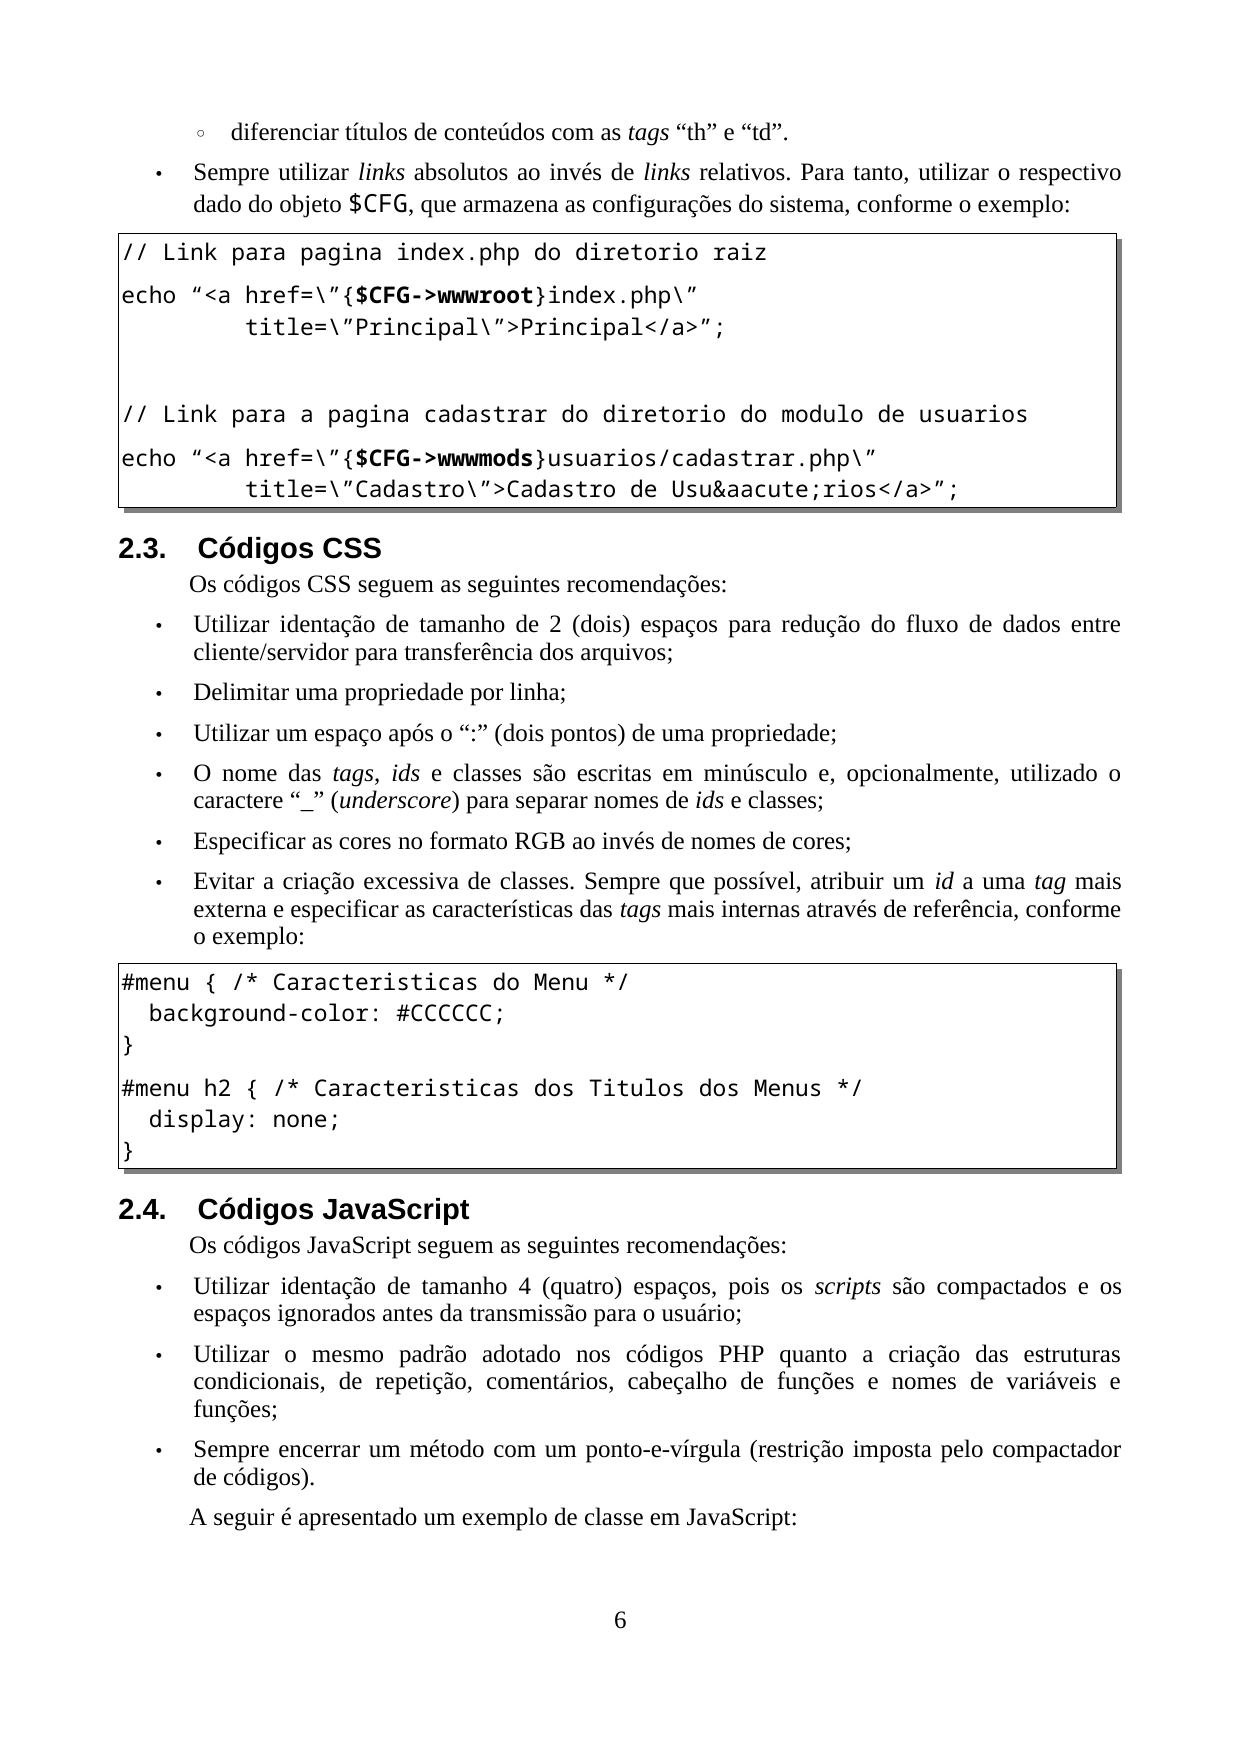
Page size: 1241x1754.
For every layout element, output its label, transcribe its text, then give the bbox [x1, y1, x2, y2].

list Evitar a criação excessiva de classes. Sempre que possível, atribuir um id a uma tag mais externa e especificar as características das tags mais internas através de referência, conforme o exemplo: [156, 867, 1122, 950]
list Utilizar um espaço após o “:” (dois pontos) de uma propriedade; [156, 719, 1122, 746]
list Delimitar uma propriedade por linha; [156, 678, 1122, 706]
list diferenciar títulos de conteúdos com as tags “th” e “td”. [193, 118, 1122, 146]
text // Link para pagina index.php do diretorio raiz [119, 234, 1116, 267]
list Sempre utilizar links absolutos ao invés de links relativos. Para tanto, utilizar o respectivo dado do objeto $CFG, que armazena as configurações do sistema, conforme o exemplo: [156, 158, 1122, 220]
text #menu { /* Caracteristicas do Menu */ background-color: #CCCCCC; } [119, 964, 1116, 1059]
text Os códigos JavaScript seguem as seguintes recomendações: [118, 1232, 1122, 1259]
text echo “<a href=\”{$CFG->wwwroot}index.php\” title=\”Principal\”>Principal</a>”; [119, 276, 1116, 342]
list O nome das tags, ids e classes são escritas em minúsculo e, opcionalmente, utilizado o caractere “_” (underscore) para separar nomes de ids e classes; [156, 759, 1122, 814]
text A seguir é apresentado um exemplo de classe em JavaScript: [118, 1503, 1122, 1531]
text #menu h2 { /* Caracteristicas dos Titulos dos Menus */ display: none; } [119, 1069, 1116, 1168]
list Sempre encerrar um método com um ponto-e-vírgula (restrição imposta pelo compactador de códigos). [156, 1435, 1122, 1491]
list Especificar as cores no formato RGB ao invés de nomes de cores; [156, 827, 1122, 854]
list Utilizar o mesmo padrão adotado nos códigos PHP quanto a criação das estruturas condicionais, de repetição, comentários, cabeçalho de funções e nomes de variáveis e funções; [156, 1340, 1122, 1423]
subtitle Códigos CSS [118, 532, 1122, 564]
text echo “<a href=\”{$CFG->wwwmods}usuarios/cadastrar.php\” title=\”Cadastro\”>Cadastro de Usu&aacute;rios</a>”; [119, 439, 1116, 507]
text // Link para a pagina cadastrar do diretorio do modulo de usuarios [119, 395, 1116, 429]
text Os códigos CSS seguem as seguintes recomendações: [118, 570, 1122, 598]
list Utilizar identação de tamanho de 2 (dois) espaços para redução do fluxo de dados entre cliente/servidor para transferência dos arquivos; [156, 611, 1122, 666]
list Utilizar identação de tamanho 4 (quatro) espaços, pois os scripts são compactados e os espaços ignorados antes da transmissão para o usuário; [156, 1272, 1122, 1327]
subtitle Códigos JavaScript [118, 1193, 1122, 1226]
